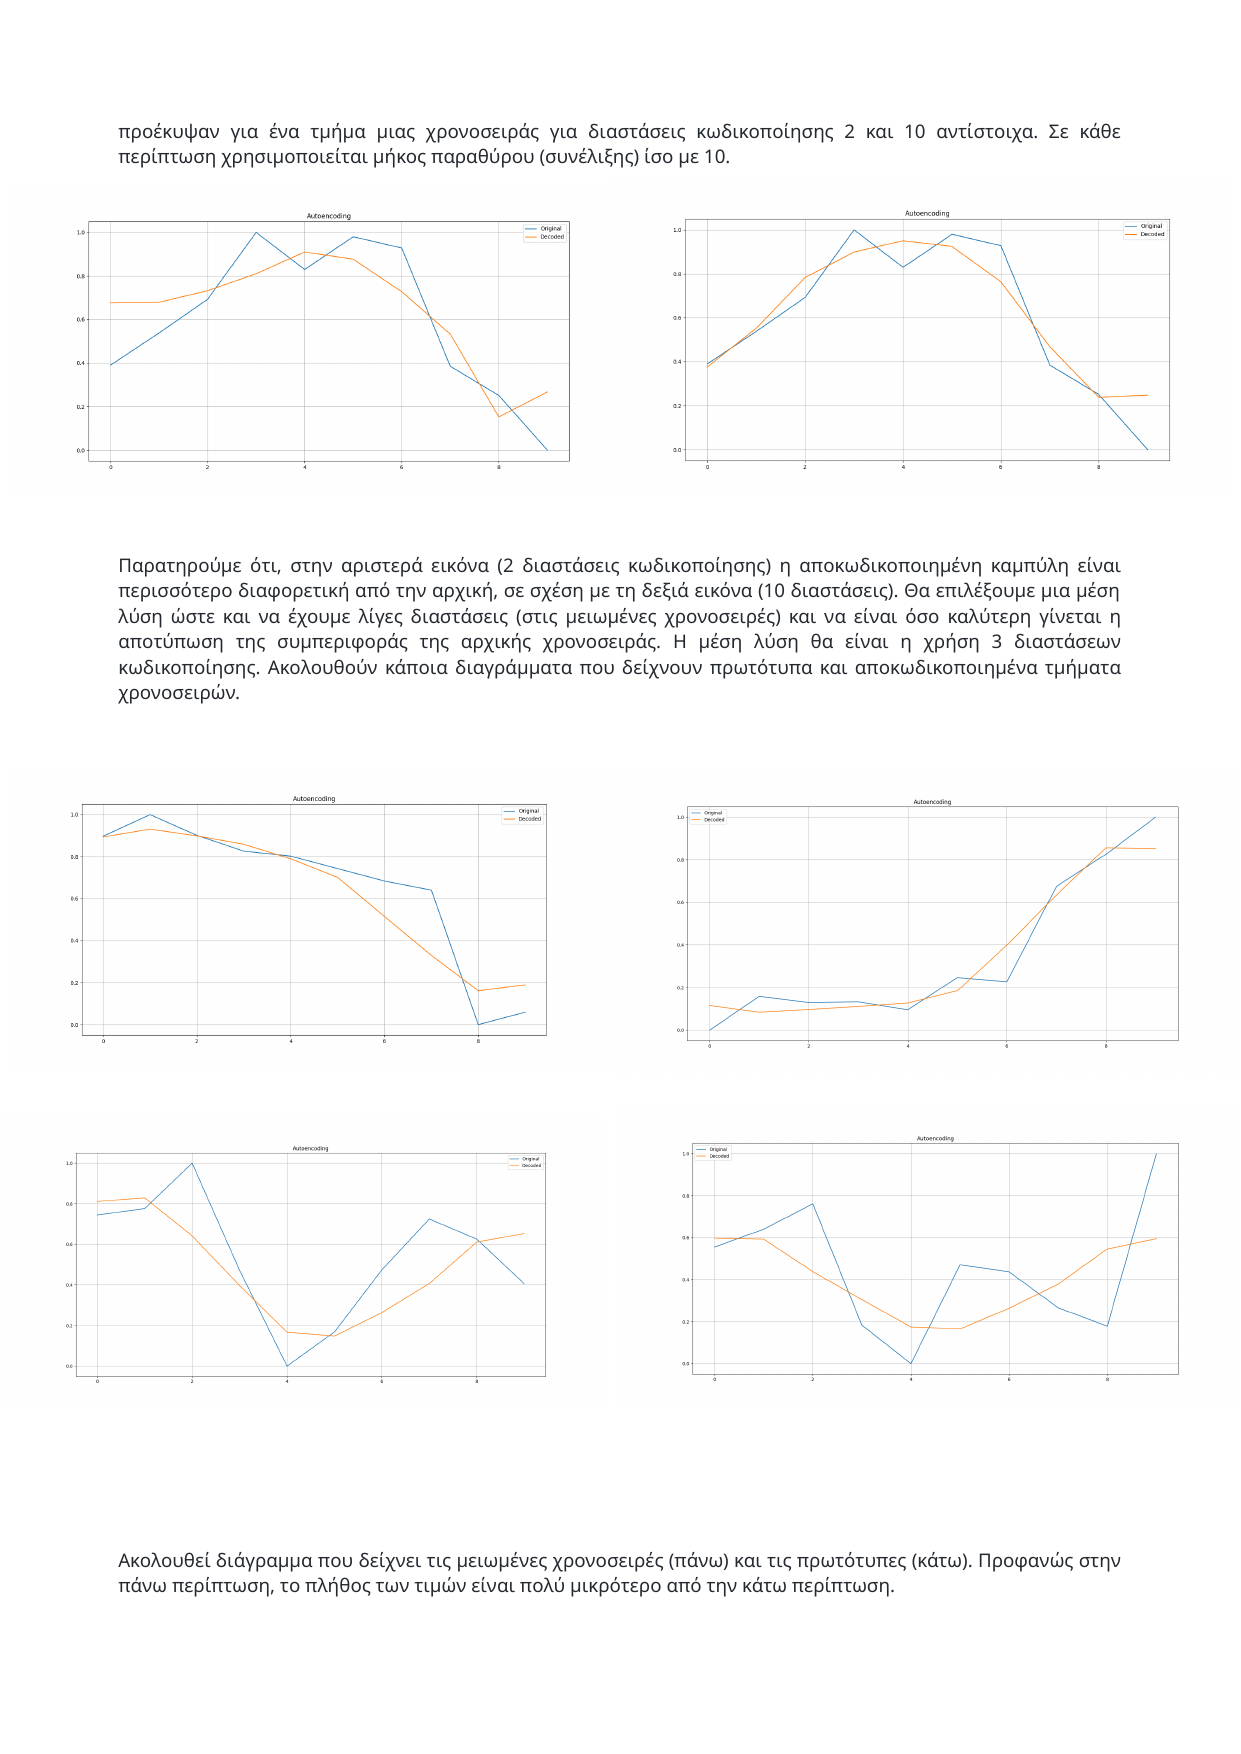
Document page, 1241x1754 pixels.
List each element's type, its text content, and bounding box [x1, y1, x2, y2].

text Ακολουθεί διάγραμμα που δείχνει τις μειωμένες χρονοσειρές (πάνω) και τις πρωτότυπες (κάτω). Προφανώς στην πάνω περίπτωση, το πλήθος των τιμών είναι πολύ μικρότερο από την κάτω περίπτωση. [118, 1547, 1122, 1598]
picture [11, 181, 1232, 495]
text Παρατηρούμε ότι, στην αριστερά εικόνα (2 διαστάσεις κωδικοποίησης) η αποκωδικοποιημένη καμπύλη είναι περισσότερο διαφορετική από την αρχική, σε σχέση με τη δεξιά εικόνα (10 διαστάσεις). Θα επιλέξουμε μια μέση λύση ώστε και να έχουμε λίγες διαστάσεις (στις μειωμένες χρονοσειρές) και να είναι όσο καλύτερη γίνεται η αποτύπωση της συμπεριφοράς της αρχικής χρονοσειράς. Η μέση λύση θα είναι η χρήση 3 διαστάσεων κωδικοποίησης. Ακολουθούν κάποια διαγράμματα που δείχνουν πρωτότυπα και αποκωδικοποιημένα τμήματα χρονοσειρών. [118, 552, 1122, 705]
picture [7, 768, 606, 1068]
picture [608, 771, 1240, 1074]
text προέκυψαν για ένα τμήμα μιας χρονοσειράς για διαστάσεις κωδικοποίησης 2 και 10 αντίστοιχα. Σε κάθε περίπτωση χρησιμοποιείται μήκος παραθύρου (συνέλιξης) ίσο με 10. [118, 118, 1122, 169]
picture [0, 1118, 606, 1408]
picture [614, 1107, 1240, 1407]
